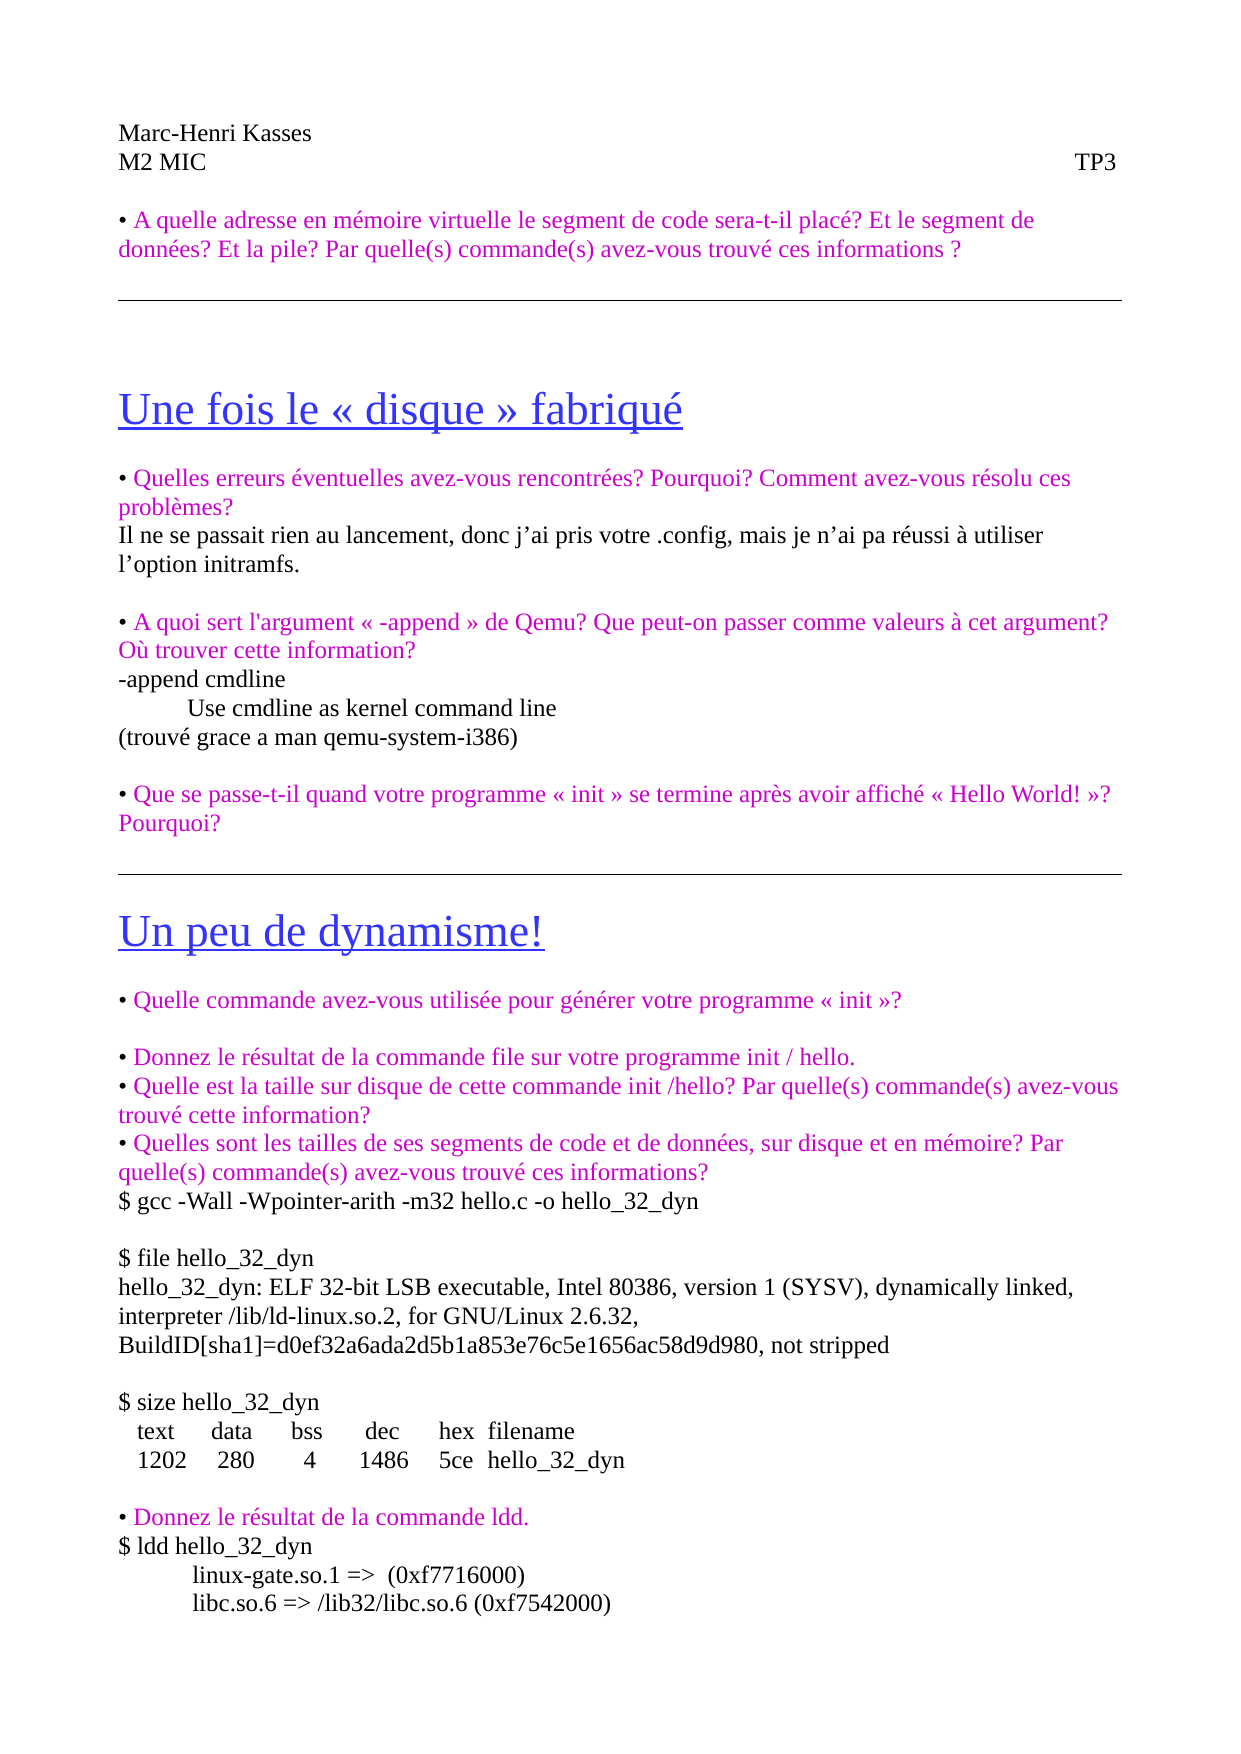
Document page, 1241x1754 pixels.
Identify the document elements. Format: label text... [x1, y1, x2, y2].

text • Donnez le résultat de la commande ldd. [118, 1502, 1122, 1531]
text Une fois le « disque » fabriqué [118, 382, 1122, 434]
text Use cmdline as kernel command line [118, 693, 1122, 722]
text Un peu de dynamisme! [118, 903, 1122, 956]
text libc.so.6 => /lib32/libc.so.6 (0xf7542000) [118, 1588, 1122, 1617]
text text data bss dec hex filename [118, 1416, 1122, 1445]
text 1202 280 4 1486 5ce hello_32_dyn [118, 1445, 1122, 1473]
text • Donnez le résultat de la commande file sur votre programme init / hello. [118, 1042, 1122, 1071]
text (trouvé grace a man qemu-system-i386) [118, 722, 1122, 751]
text • Quelle commande avez-vous utilisée pour générer votre programme « init »? [118, 985, 1122, 1013]
text $ gcc -Wall -Wpointer-arith -m32 hello.c -o hello_32_dyn [118, 1186, 1122, 1215]
text • A quelle adresse en mémoire virtuelle le segment de code sera-t-il placé? Et le segment de données? Et la pile? Par quelle(s) commande(s) avez-vous trouvé ces informations ? [118, 205, 1122, 263]
text • Quelle est la taille sur disque de cette commande init /hello? Par quelle(s) commande(s) avez-vous trouvé cette information? [118, 1071, 1122, 1128]
text • Quelles sont les tailles de ses segments de code et de données, sur disque et en mémoire? Par quelle(s) commande(s) avez-vous trouvé ces informations? [118, 1128, 1122, 1186]
text -append cmdline [118, 664, 1122, 693]
text $ file hello_32_dyn [118, 1243, 1122, 1272]
text $ ldd hello_32_dyn [118, 1531, 1122, 1560]
text hello_32_dyn: ELF 32-bit LSB executable, Intel 80386, version 1 (SYSV), dynamically linked, interpreter /lib/ld-linux.so.2, for GNU/Linux 2.6.32, BuildID[sha1]=d0ef32a6ada2d5b1a853e76c5e1656ac58d9d980, not stripped [118, 1272, 1122, 1358]
text $ size hello_32_dyn [118, 1387, 1122, 1416]
text linux-gate.so.1 => (0xf7716000) [118, 1560, 1122, 1588]
text • Quelles erreurs éventuelles avez-vous rencontrées? Pourquoi? Comment avez-vous résolu ces problèmes? [118, 463, 1122, 521]
text • A quoi sert l'argument « -append » de Qemu? Que peut-on passer comme valeurs à cet argument? Où trouver cette information? [118, 607, 1122, 664]
text • Que se passe-t-il quand votre programme « init » se termine après avoir affiché « Hello World! »? Pourquoi? [118, 779, 1122, 837]
text Il ne se passait rien au lancement, donc j’ai pris votre .config, mais je n’ai pa réussi à utiliser l’option initramfs. [118, 521, 1122, 578]
